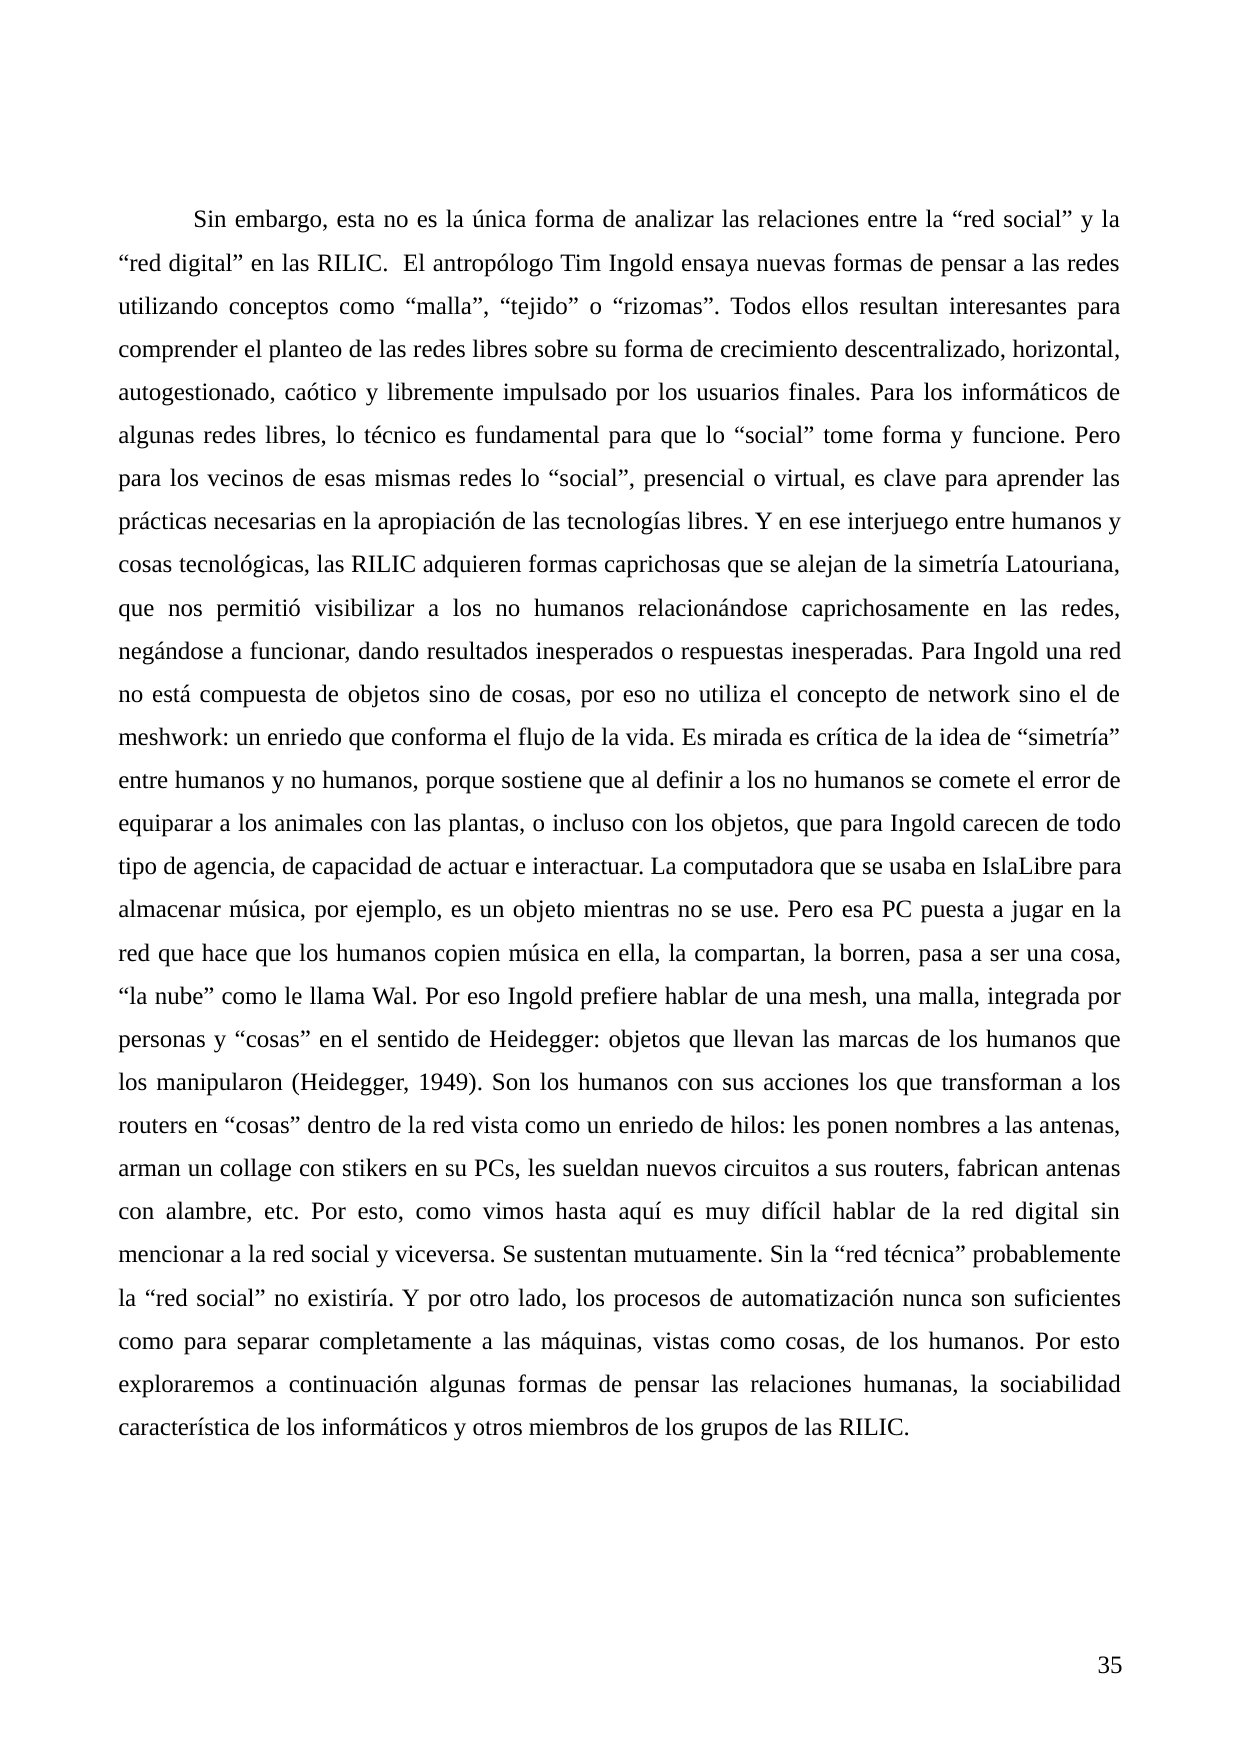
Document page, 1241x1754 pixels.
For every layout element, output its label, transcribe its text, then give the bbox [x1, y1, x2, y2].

text Sin embargo, esta no es la única forma de analizar las relaciones entre la “red social” y la “red digital” en las RILIC. El antropólogo Tim Ingold ensaya nuevas formas de pensar a las redes utilizando conceptos como “malla”, “tejido” o “rizomas”. Todos ellos resultan interesantes para comprender el planteo de las redes libres sobre su forma de crecimiento descentralizado, horizontal, autogestionado, caótico y libremente impulsado por los usuarios finales. Para los informáticos de algunas redes libres, lo técnico es fundamental para que lo “social” tome forma y funcione. Pero para los vecinos de esas mismas redes lo “social”, presencial o virtual, es clave para aprender las prácticas necesarias en la apropiación de las tecnologías libres. Y en ese interjuego entre humanos y cosas tecnológicas, las RILIC adquieren formas caprichosas que se alejan de la simetría Latouriana, que nos permitió visibilizar a los no humanos relacionándose caprichosamente en las redes, negándose a funcionar, dando resultados inesperados o respuestas inesperadas. Para Ingold una red no está compuesta de objetos sino de cosas, por eso no utiliza el concepto de network sino el de meshwork: un enriedo que conforma el flujo de la vida. Es mirada es crítica de la idea de “simetría” entre humanos y no humanos, porque sostiene que al definir a los no humanos se comete el error de equiparar a los animales con las plantas, o incluso con los objetos, que para Ingold carecen de todo tipo de agencia, de capacidad de actuar e interactuar. La computadora que se usaba en IslaLibre para almacenar música, por ejemplo, es un objeto mientras no se use. Pero esa PC puesta a jugar en la red que hace que los humanos copien música en ella, la compartan, la borren, pasa a ser una cosa, “la nube” como le llama Wal. Por eso Ingold prefiere hablar de una mesh, una malla, integrada por personas y “cosas” en el sentido de Heidegger: objetos que llevan las marcas de los humanos que los manipularon (Heidegger, 1949). Son los humanos con sus acciones los que transforman a los routers en “cosas” dentro de la red vista como un enriedo de hilos: les ponen nombres a las antenas, arman un collage con stikers en su PCs, les sueldan nuevos circuitos a sus routers, fabrican antenas con alambre, etc. Por esto, como vimos hasta aquí es muy difícil hablar de la red digital sin mencionar a la red social y viceversa. Se sustentan mutuamente. Sin la “red técnica” probablemente la “red social” no existiría. Y por otro lado, los procesos de automatización nunca son suficientes como para separar completamente a las máquinas, vistas como cosas, de los humanos. Por esto exploraremos a continuación algunas formas de pensar las relaciones humanas, la sociabilidad característica de los informáticos y otros miembros de los grupos de las RILIC. [118, 204, 1122, 1441]
